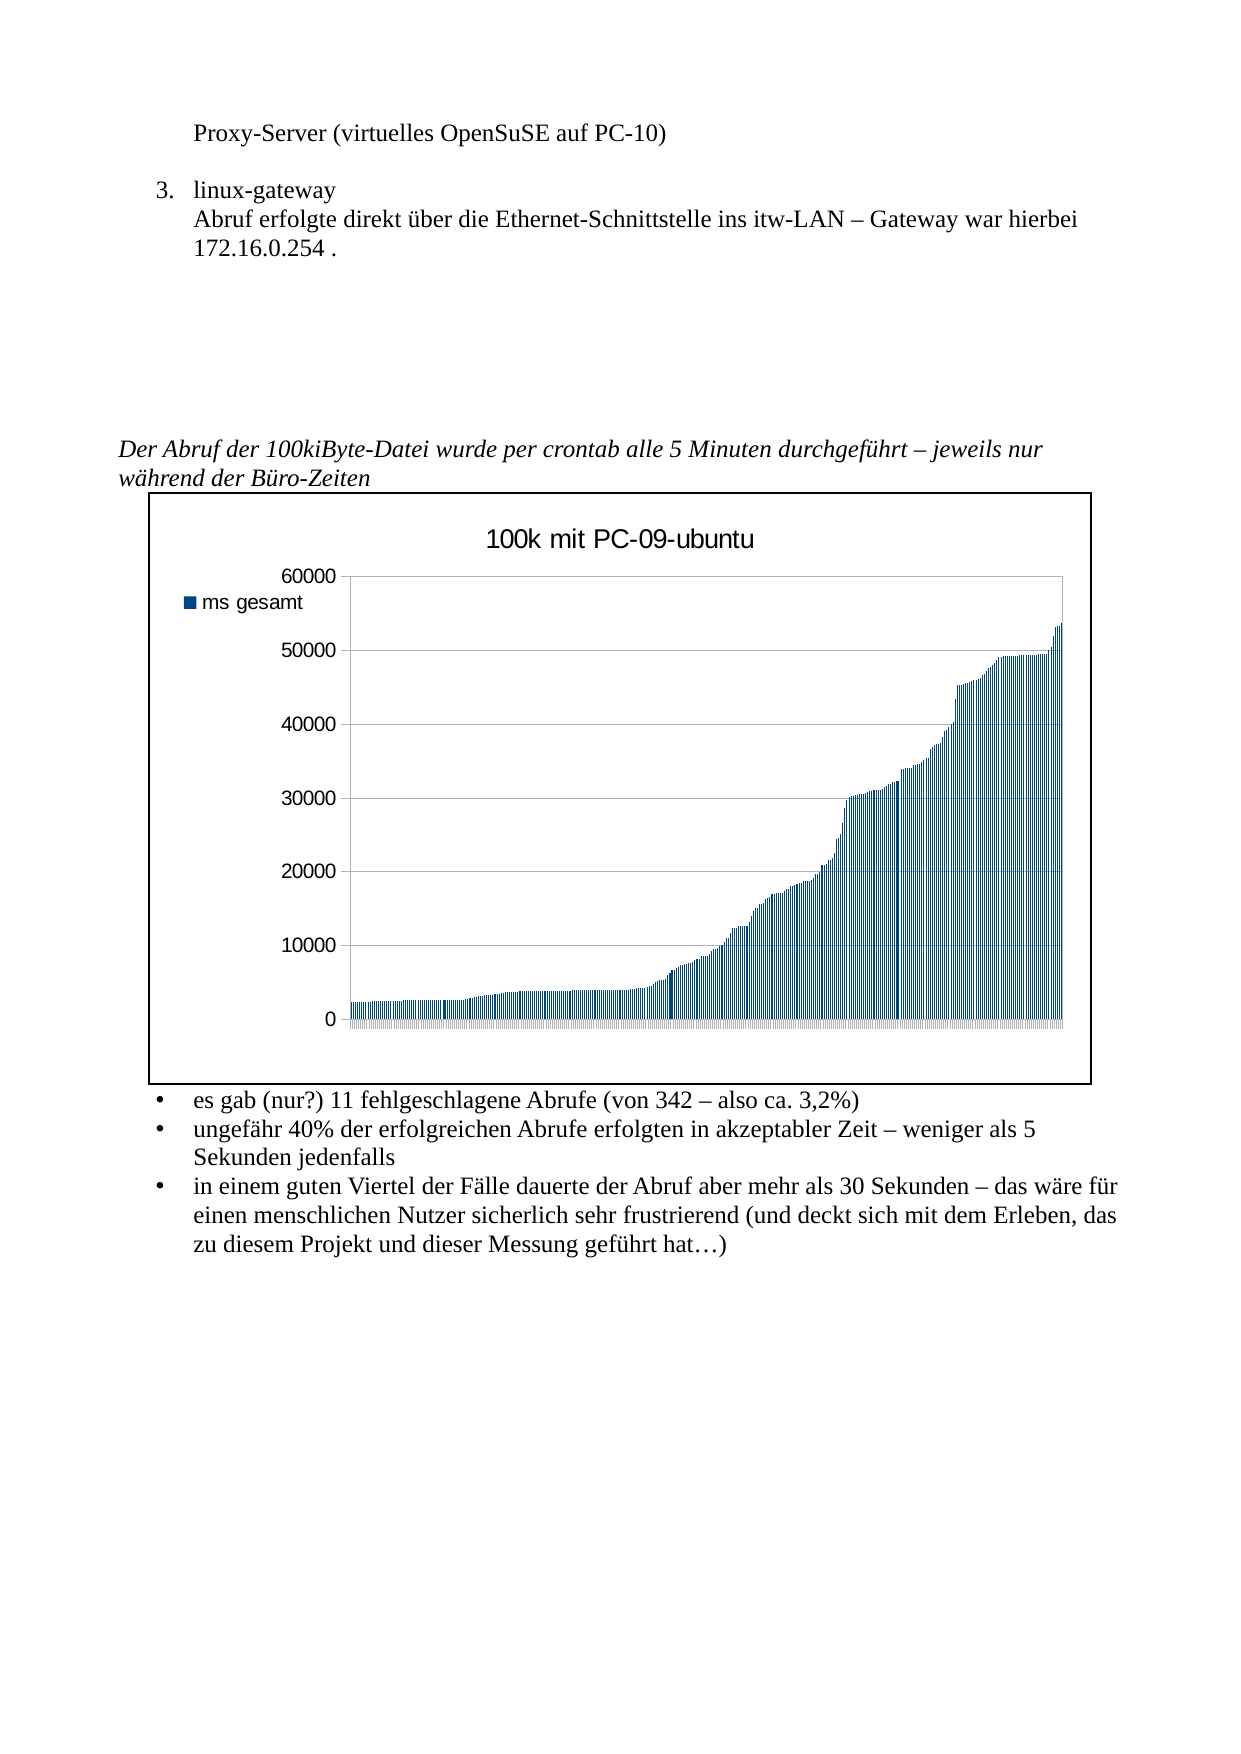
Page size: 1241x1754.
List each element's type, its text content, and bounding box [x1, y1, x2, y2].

list linux-gateway Abruf erfolgte direkt über die Ethernet-Schnittstelle ins itw-LAN – Gateway war hierbei 172.16.0.254 . [156, 176, 1122, 262]
text Der Abruf der 100kiByte-Datei wurde per crontab alle 5 Minuten durchgeführt – jeweils nur während der Büro-Zeiten [118, 434, 1122, 492]
list in einem guten Viertel der Fälle dauerte der Abruf aber mehr als 30 Sekunden – das wäre für einen menschlichen Nutzer sicherlich sehr frustrierend (und deckt sich mit dem Erleben, das zu diesem Projekt und dieser Messung geführt hat…) [156, 1171, 1122, 1257]
list ungefähr 40% der erfolgreichen Abrufe erfolgten in akzeptabler Zeit – weniger als 5 Sekunden jedenfalls [156, 1114, 1122, 1171]
list Proxy-Server (virtuelles OpenSuSE auf PC-10) [156, 118, 1122, 176]
list es gab (nur?) 11 fehlgeschlagene Abrufe (von 342 – also ca. 3,2%) [150, 494, 1090, 1083]
list es gab (nur?) 11 fehlgeschlagene Abrufe (von 342 – also ca. 3,2%) [156, 492, 1122, 1114]
